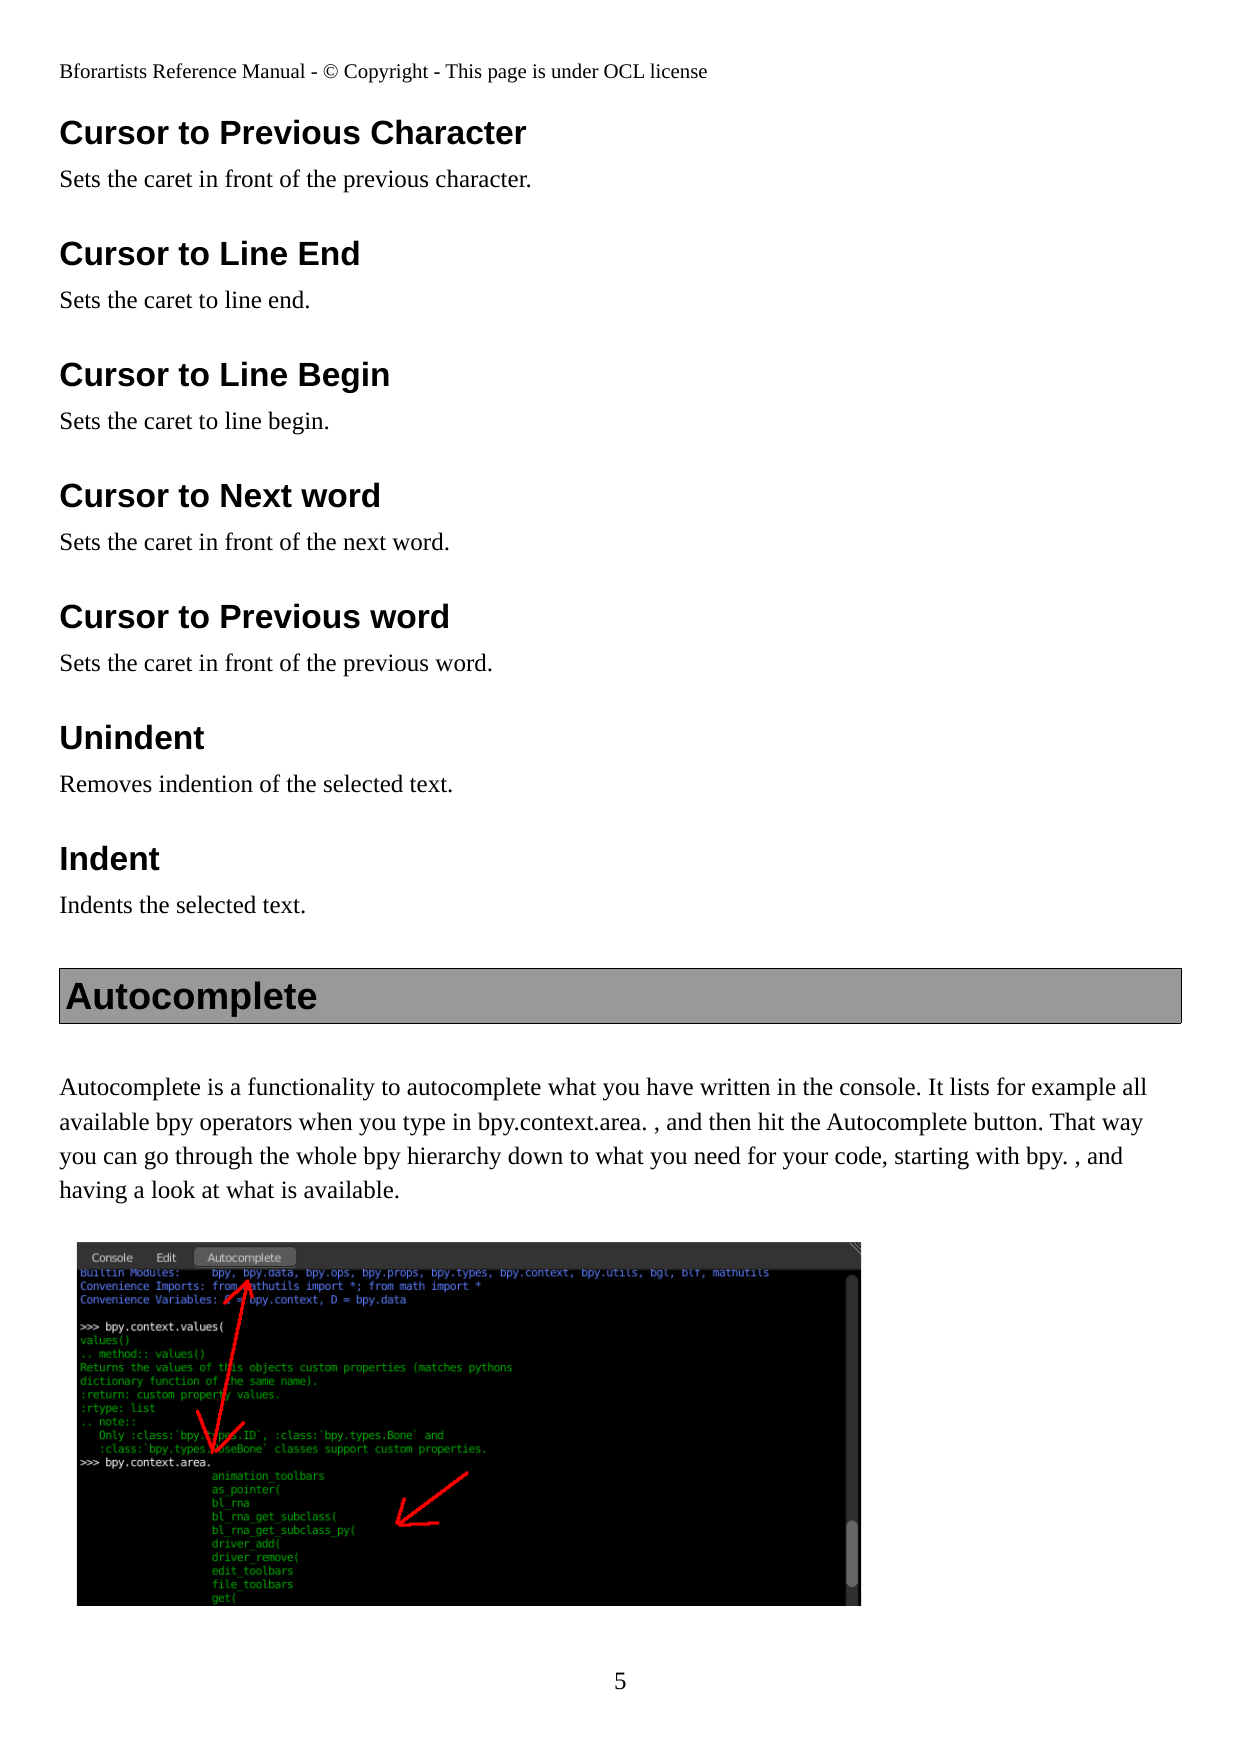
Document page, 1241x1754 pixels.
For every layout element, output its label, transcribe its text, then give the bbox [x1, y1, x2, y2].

table_header Autocomplete [60, 969, 1181, 1023]
text Sets the caret in front of the next word. [59, 527, 1181, 556]
subtitle Cursor to Next word [59, 476, 1181, 514]
text Indents the selected text. [59, 890, 1181, 919]
text Removes indention of the selected text. [59, 769, 1181, 798]
text Sets the caret in front of the previous word. [59, 648, 1181, 677]
subtitle Cursor to Line Begin [59, 355, 1181, 393]
text Sets the caret to line begin. [59, 406, 1181, 434]
subtitle Cursor to Previous Character [59, 113, 1181, 151]
subtitle Indent [59, 839, 1181, 877]
subtitle Cursor to Line End [59, 234, 1181, 272]
text Autocomplete is a functionality to autocomplete what you have written in the console. It lists for example all available bpy operators when you type in bpy.context.area. , and then hit the Autocomplete button. That way you can go through the whole bpy hierarchy down to what you need for your code, starting with bpy. , and having a look at what is available. [59, 1072, 1181, 1204]
text Sets the caret in front of the previous character. [59, 164, 1181, 192]
subtitle Unindent [59, 718, 1181, 756]
subtitle Cursor to Previous word [59, 597, 1181, 635]
text Sets the caret to line end. [59, 285, 1181, 313]
picture [76, 1242, 862, 1606]
